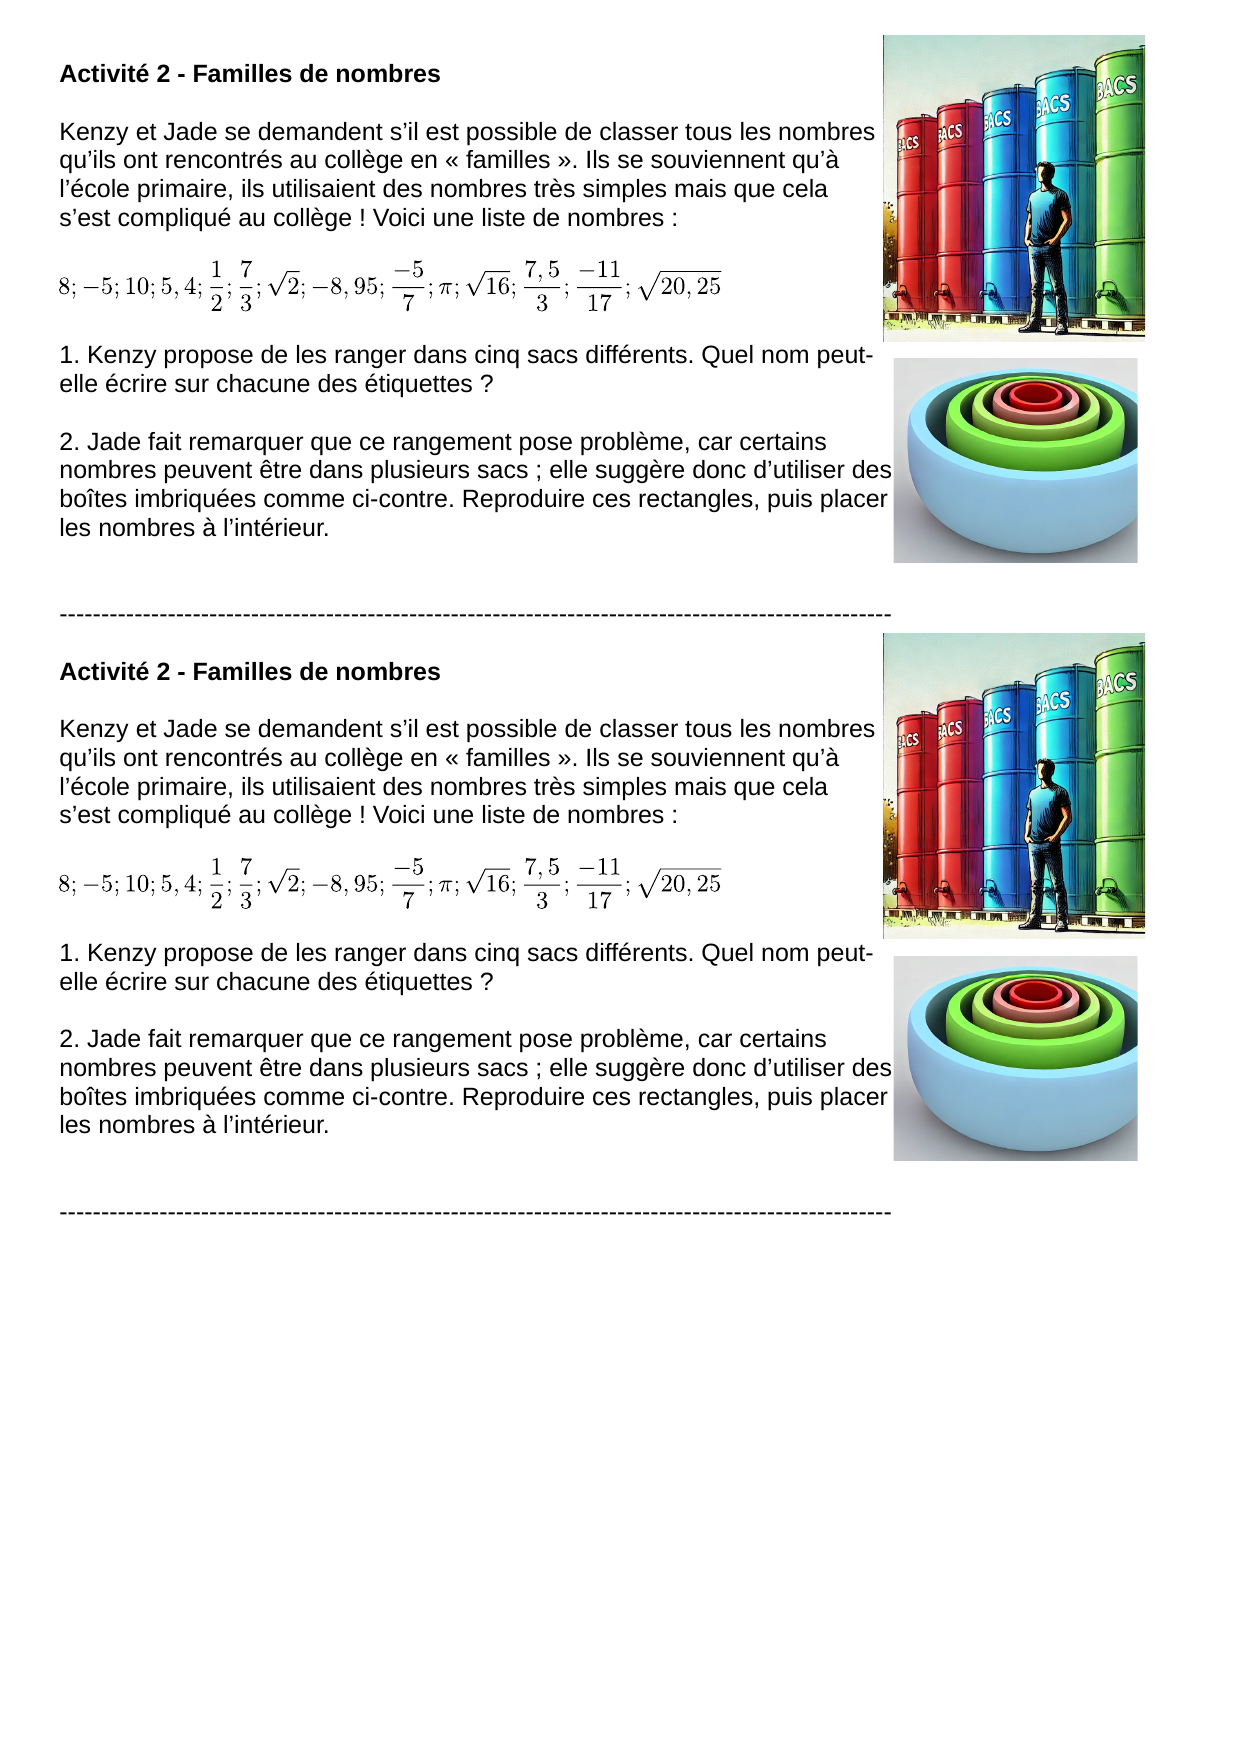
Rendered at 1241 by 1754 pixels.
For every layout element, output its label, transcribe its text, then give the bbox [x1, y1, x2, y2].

text Activité 2 - Familles de nombres Kenzy et Jade se demandent s’il est possible de classer tous les nombres qu’ils ont rencontrés au collège en « familles ». Ils se souviennent qu’à l’école primaire, ils utilisaient des nombres très simples mais que cela s’est compliqué au collège ! Voici une liste de nombres : [59, 59, 883, 260]
picture [883, 35, 1146, 342]
picture [883, 633, 1146, 939]
text ---------------------------------------------------------------------------------------------------- [59, 599, 1181, 628]
picture [893, 358, 1138, 563]
text ---------------------------------------------------------------------------------------------------- [59, 1197, 1181, 1225]
text [1146, 657, 1181, 858]
text Activité 2 - Familles de nombres Kenzy et Jade se demandent s’il est possible de classer tous les nombres qu’ils ont rencontrés au collège en « familles ». Ils se souviennent qu’à l’école primaire, ils utilisaient des nombres très simples mais que cela s’est compliqué au collège ! Voici une liste de nombres : [59, 657, 883, 858]
picture [893, 956, 1138, 1161]
text 1. Kenzy propose de les ranger dans cinq sacs différents. Quel nom peut-elle écrire sur chacune des étiquettes ? 2. Jade fait remarquer que ce rangement pose problème, car certains nombres peuvent être dans plusieurs sacs ; elle suggère donc d’utiliser des boîtes imbriquées comme ci-contre. Reproduire ces rectangles, puis placer les nombres à l’intérieur. [59, 858, 1181, 1139]
text [1146, 59, 1181, 260]
text 1. Kenzy propose de les ranger dans cinq sacs différents. Quel nom peut-elle écrire sur chacune des étiquettes ? 2. Jade fait remarquer que ce rangement pose problème, car certains nombres peuvent être dans plusieurs sacs ; elle suggère donc d’utiliser des boîtes imbriquées comme ci-contre. Reproduire ces rectangles, puis placer les nombres à l’intérieur. [59, 260, 1181, 542]
